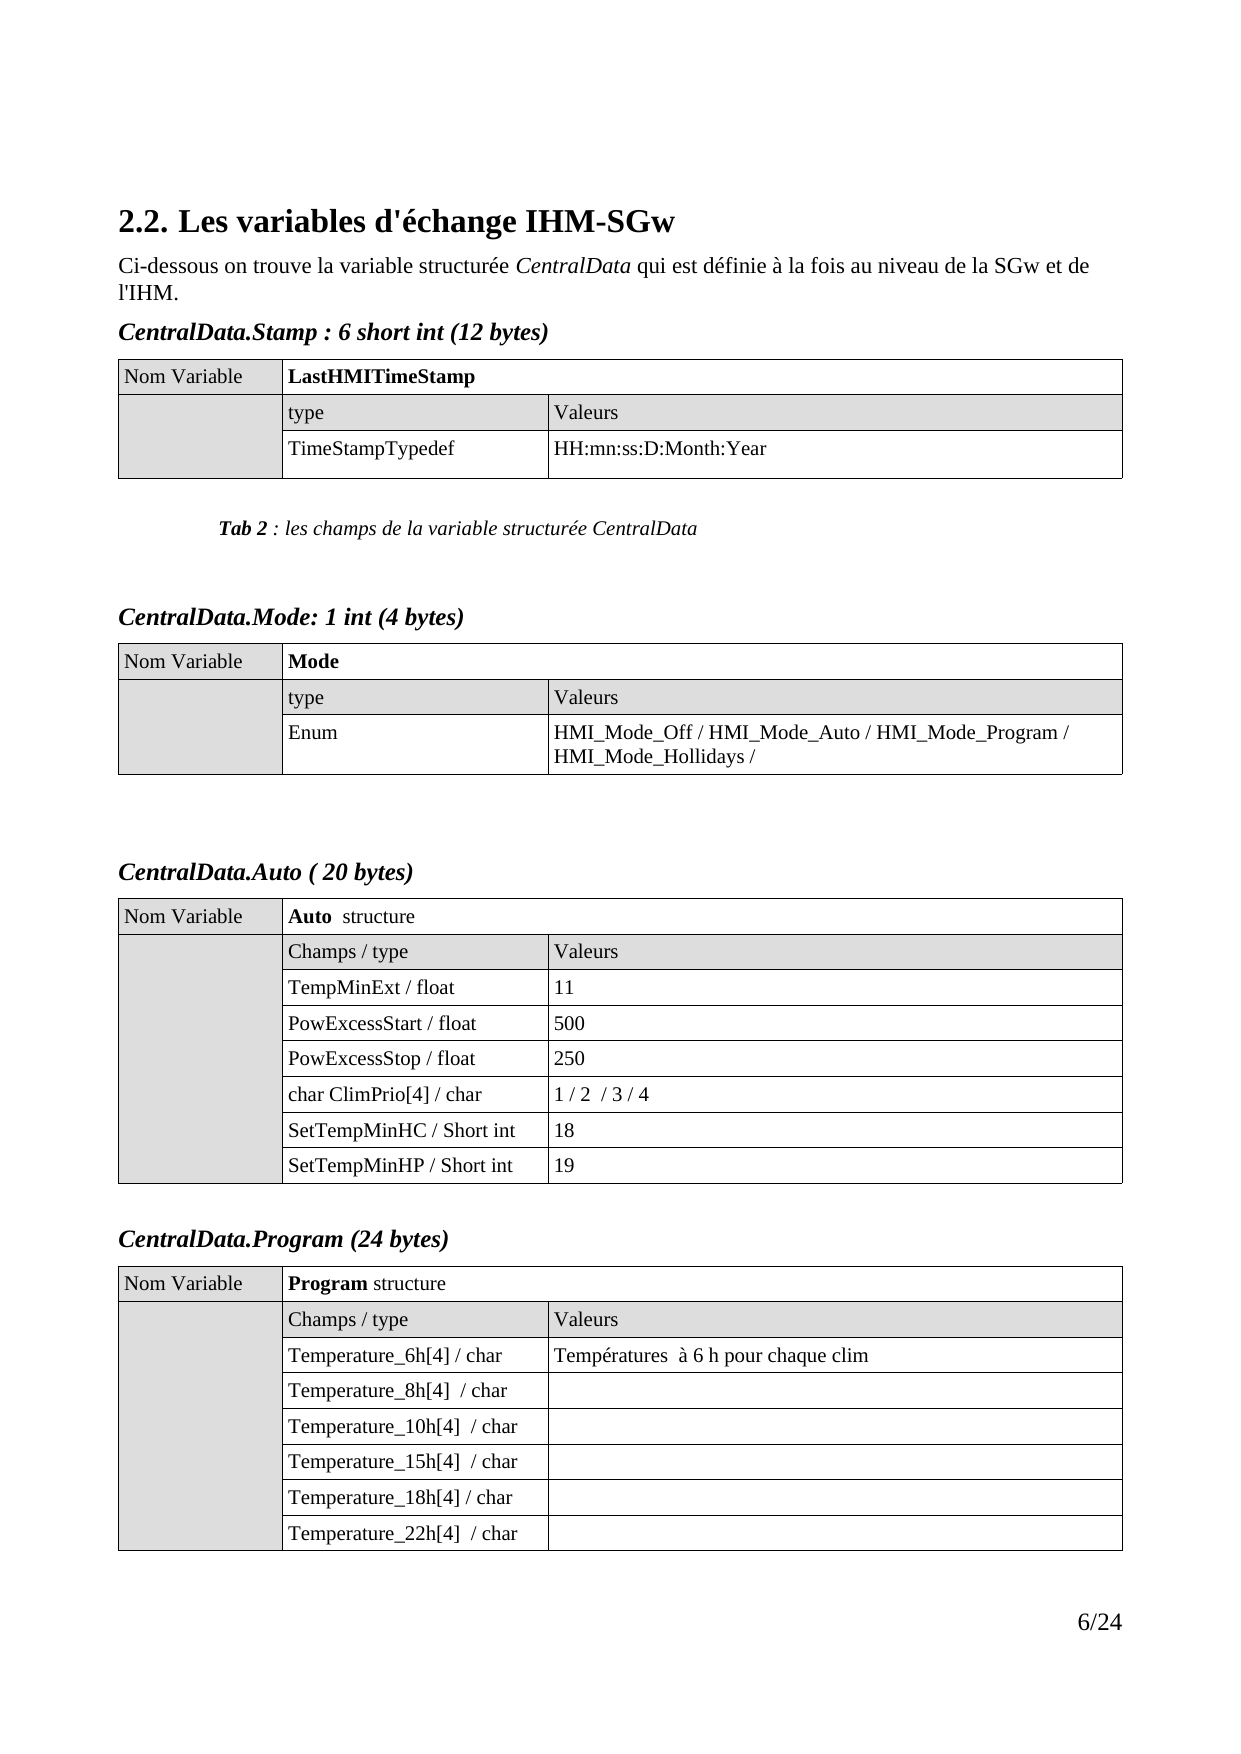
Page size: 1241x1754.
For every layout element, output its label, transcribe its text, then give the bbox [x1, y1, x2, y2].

table_cell [549, 1373, 1122, 1408]
table_cell TimeStampTypedef [283, 431, 548, 478]
text CentralData.Program (24 bytes) [118, 1224, 1122, 1253]
table_header Nom Variable [119, 360, 282, 394]
table_cell char ClimPrio[4] / char [283, 1077, 548, 1112]
text CentralData.Mode: 1 int (4 bytes) [118, 602, 1122, 631]
table_cell Enum [283, 715, 548, 774]
table_cell [119, 935, 282, 1183]
table_cell [549, 1516, 1122, 1550]
table_cell type [283, 395, 548, 430]
table_cell 1 / 2 / 3 / 4 [549, 1077, 1122, 1112]
text Ci-dessous on trouve la variable structurée CentralData qui est définie à la fois au niveau de la SGw et de l'IHM. [118, 252, 1122, 305]
table_cell Champs / type [283, 1302, 548, 1337]
table_cell Valeurs [549, 935, 1122, 969]
table_cell TempMinExt / float [283, 970, 548, 1005]
table_cell SetTempMinHC / Short int [283, 1113, 548, 1147]
table_cell 18 [549, 1113, 1122, 1147]
table_cell Valeurs [549, 680, 1122, 714]
table_header Auto structure [283, 899, 1122, 934]
table_cell Temperature_18h[4] / char [283, 1480, 548, 1515]
table_header Mode [283, 644, 1122, 679]
table_header Nom Variable [119, 1267, 282, 1301]
text CentralData.Stamp : 6 short int (12 bytes) [118, 317, 1122, 346]
table_cell HMI_Mode_Off / HMI_Mode_Auto / HMI_Mode_Program / HMI_Mode_Hollidays / [549, 715, 1122, 774]
table_cell Temperature_15h[4] / char [283, 1445, 548, 1479]
table_cell 19 [549, 1148, 1122, 1183]
table_cell PowExcessStart / float [283, 1006, 548, 1040]
table_cell HH:mn:ss:D:Month:Year [549, 431, 1122, 478]
subtitle Les variables d'échange IHM-SGw [118, 201, 1122, 240]
table_cell Températures à 6 h pour chaque clim [549, 1338, 1122, 1372]
table_header Program structure [283, 1267, 1122, 1301]
table_cell Champs / type [283, 935, 548, 969]
table_cell [549, 1409, 1122, 1444]
table_cell [119, 395, 282, 478]
table_cell Temperature_6h[4] / char [283, 1338, 548, 1372]
table_cell SetTempMinHP / Short int [283, 1148, 548, 1183]
table_cell 500 [549, 1006, 1122, 1040]
table_cell PowExcessStop / float [283, 1041, 548, 1076]
table_cell [549, 1445, 1122, 1479]
table_cell [119, 1302, 282, 1550]
table_cell type [283, 680, 548, 714]
table_cell Temperature_8h[4] / char [283, 1373, 548, 1408]
table_cell Valeurs [549, 395, 1122, 430]
table_header Nom Variable [119, 899, 282, 934]
table_cell Temperature_22h[4] / char [283, 1516, 548, 1550]
text CentralData.Auto ( 20 bytes) [118, 857, 1122, 885]
table_cell Temperature_10h[4] / char [283, 1409, 548, 1444]
table_header LastHMITimeStamp [283, 360, 1122, 394]
table_header Nom Variable [119, 644, 282, 679]
table_cell 11 [549, 970, 1122, 1005]
table_cell Valeurs [549, 1302, 1122, 1337]
table_cell 250 [549, 1041, 1122, 1076]
table_cell [119, 680, 282, 774]
table_cell [549, 1480, 1122, 1515]
